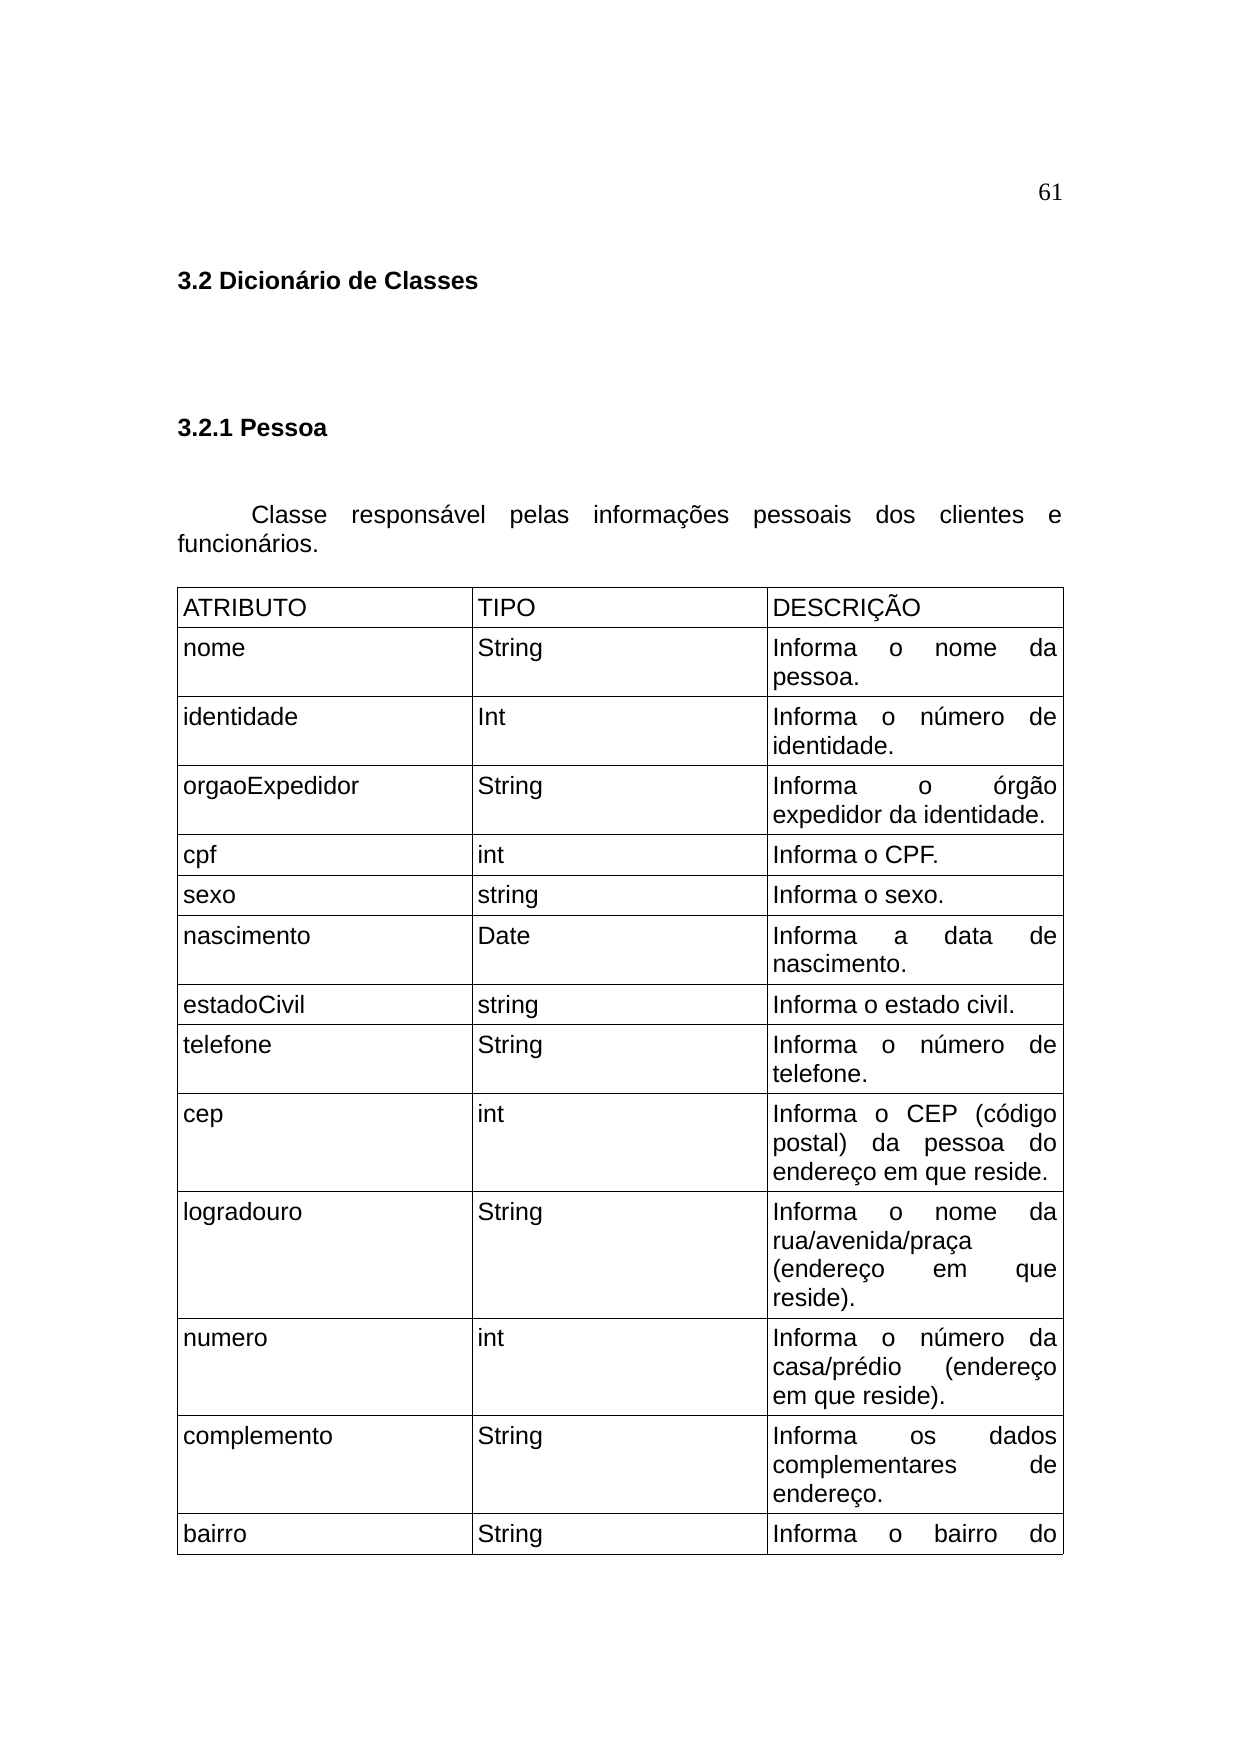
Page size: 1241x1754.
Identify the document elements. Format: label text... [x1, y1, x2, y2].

table_cell telefone [178, 1025, 472, 1093]
table_cell String [473, 1416, 767, 1513]
table_cell Informa o nome da rua/avenida/praça (endereço em que reside). [768, 1192, 1063, 1318]
table_cell logradouro [178, 1192, 472, 1318]
table_cell cpf [178, 835, 472, 874]
table_cell Informa o sexo. [768, 876, 1063, 915]
table_cell orgaoExpedidor [178, 766, 472, 834]
table_cell complemento [178, 1416, 472, 1513]
text Classe responsável pelas informações pessoais dos clientes e funcionários. [177, 500, 1063, 558]
table_cell Informa o bairro do [768, 1514, 1063, 1553]
table_cell String [473, 1192, 767, 1318]
table_cell Informa o nome da pessoa. [768, 628, 1063, 696]
table_cell nome [178, 628, 472, 696]
table_cell sexo [178, 876, 472, 915]
table_cell Informa o CEP (código postal) da pessoa do endereço em que reside. [768, 1094, 1063, 1191]
table_cell bairro [178, 1514, 472, 1553]
table_cell identidade [178, 697, 472, 765]
table_cell String [473, 766, 767, 834]
table_cell Informa o número de telefone. [768, 1025, 1063, 1093]
table_cell Informa o número de identidade. [768, 697, 1063, 765]
table_cell nascimento [178, 916, 472, 984]
table_cell Informa a data de nascimento. [768, 916, 1063, 984]
table_cell String [473, 1514, 767, 1553]
table_cell Int [473, 697, 767, 765]
table_cell Informa o número da casa/prédio (endereço em que reside). [768, 1319, 1063, 1415]
table_cell Informa o estado civil. [768, 985, 1063, 1024]
table_cell String [473, 628, 767, 696]
table_cell int [473, 1094, 767, 1191]
table_cell Informa os dados complementares de endereço. [768, 1416, 1063, 1513]
subtitle Pessoa [177, 413, 1063, 441]
table_cell int [473, 835, 767, 874]
table_cell int [473, 1319, 767, 1415]
table_cell cep [178, 1094, 472, 1191]
table_header TIPO [473, 588, 767, 627]
table_cell string [473, 985, 767, 1024]
table_cell estadoCivil [178, 985, 472, 1024]
table_cell String [473, 1025, 767, 1093]
table_cell Informa o CPF. [768, 835, 1063, 874]
table_cell Informa o órgão expedidor da identidade. [768, 766, 1063, 834]
table_header ATRIBUTO [178, 588, 472, 627]
table_header DESCRIÇÃO [768, 588, 1063, 627]
table_cell Date [473, 916, 767, 984]
table_cell numero [178, 1319, 472, 1415]
table_cell string [473, 876, 767, 915]
subtitle Dicionário de Classes [177, 266, 1063, 294]
